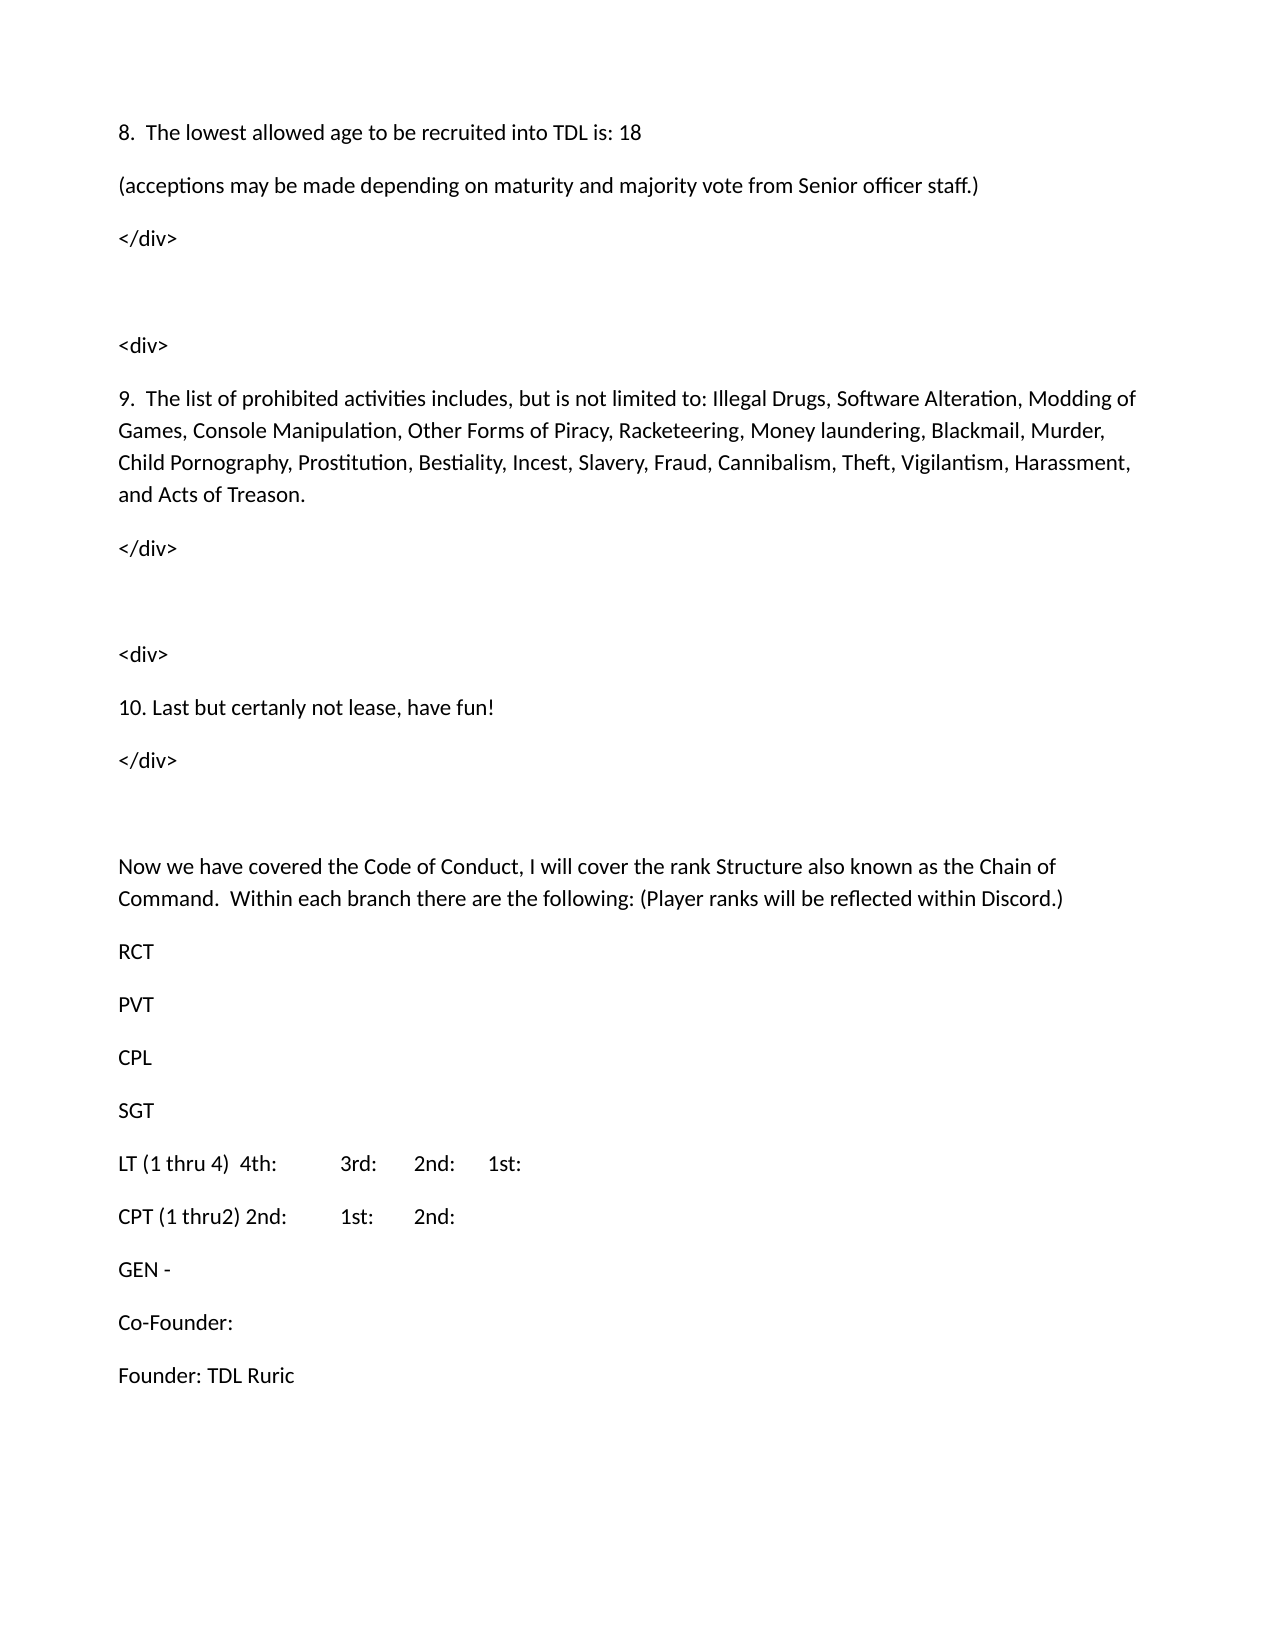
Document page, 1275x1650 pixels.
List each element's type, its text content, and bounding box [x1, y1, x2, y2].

text LT (1 thru 4) 4th: 3rd: 2nd: 1st: [118, 1149, 1157, 1177]
text </div> [118, 534, 1157, 562]
text GEN - [118, 1255, 1157, 1283]
text (acceptions may be made depending on maturity and majority vote from Senior officer staff.) [118, 171, 1157, 199]
text <div> [118, 331, 1157, 359]
text CPL [118, 1043, 1157, 1071]
text </div> [118, 746, 1157, 774]
text <div> [118, 640, 1157, 668]
text Founder: TDL Ruric [118, 1361, 1157, 1389]
text 9. The list of prohibited activities includes, but is not limited to: Illegal Drugs, Software Alteration, Modding of Games, Console Manipulation, Other Forms of Piracy, Racketeering, Money laundering, Blackmail, Murder, Child Pornography, Prostitution, Bestiality, Incest, Slavery, Fraud, Cannibalism, Theft, Vigilantism, Harassment, and Acts of Treason. [118, 384, 1157, 509]
text 10. Last but certanly not lease, have fun! [118, 693, 1157, 721]
text Co-Founder: [118, 1308, 1157, 1336]
text PVT [118, 990, 1157, 1018]
text Now we have covered the Code of Conduct, I will cover the rank Structure also known as the Chain of Command. Within each branch there are the following: (Player ranks will be reflected within Discord.) [118, 852, 1157, 912]
text </div> [118, 224, 1157, 252]
text CPT (1 thru2) 2nd: 1st: 2nd: [118, 1202, 1157, 1230]
text 8. The lowest allowed age to be recruited into TDL is: 18 [118, 118, 1157, 146]
text SGT [118, 1096, 1157, 1124]
text RCT [118, 937, 1157, 965]
